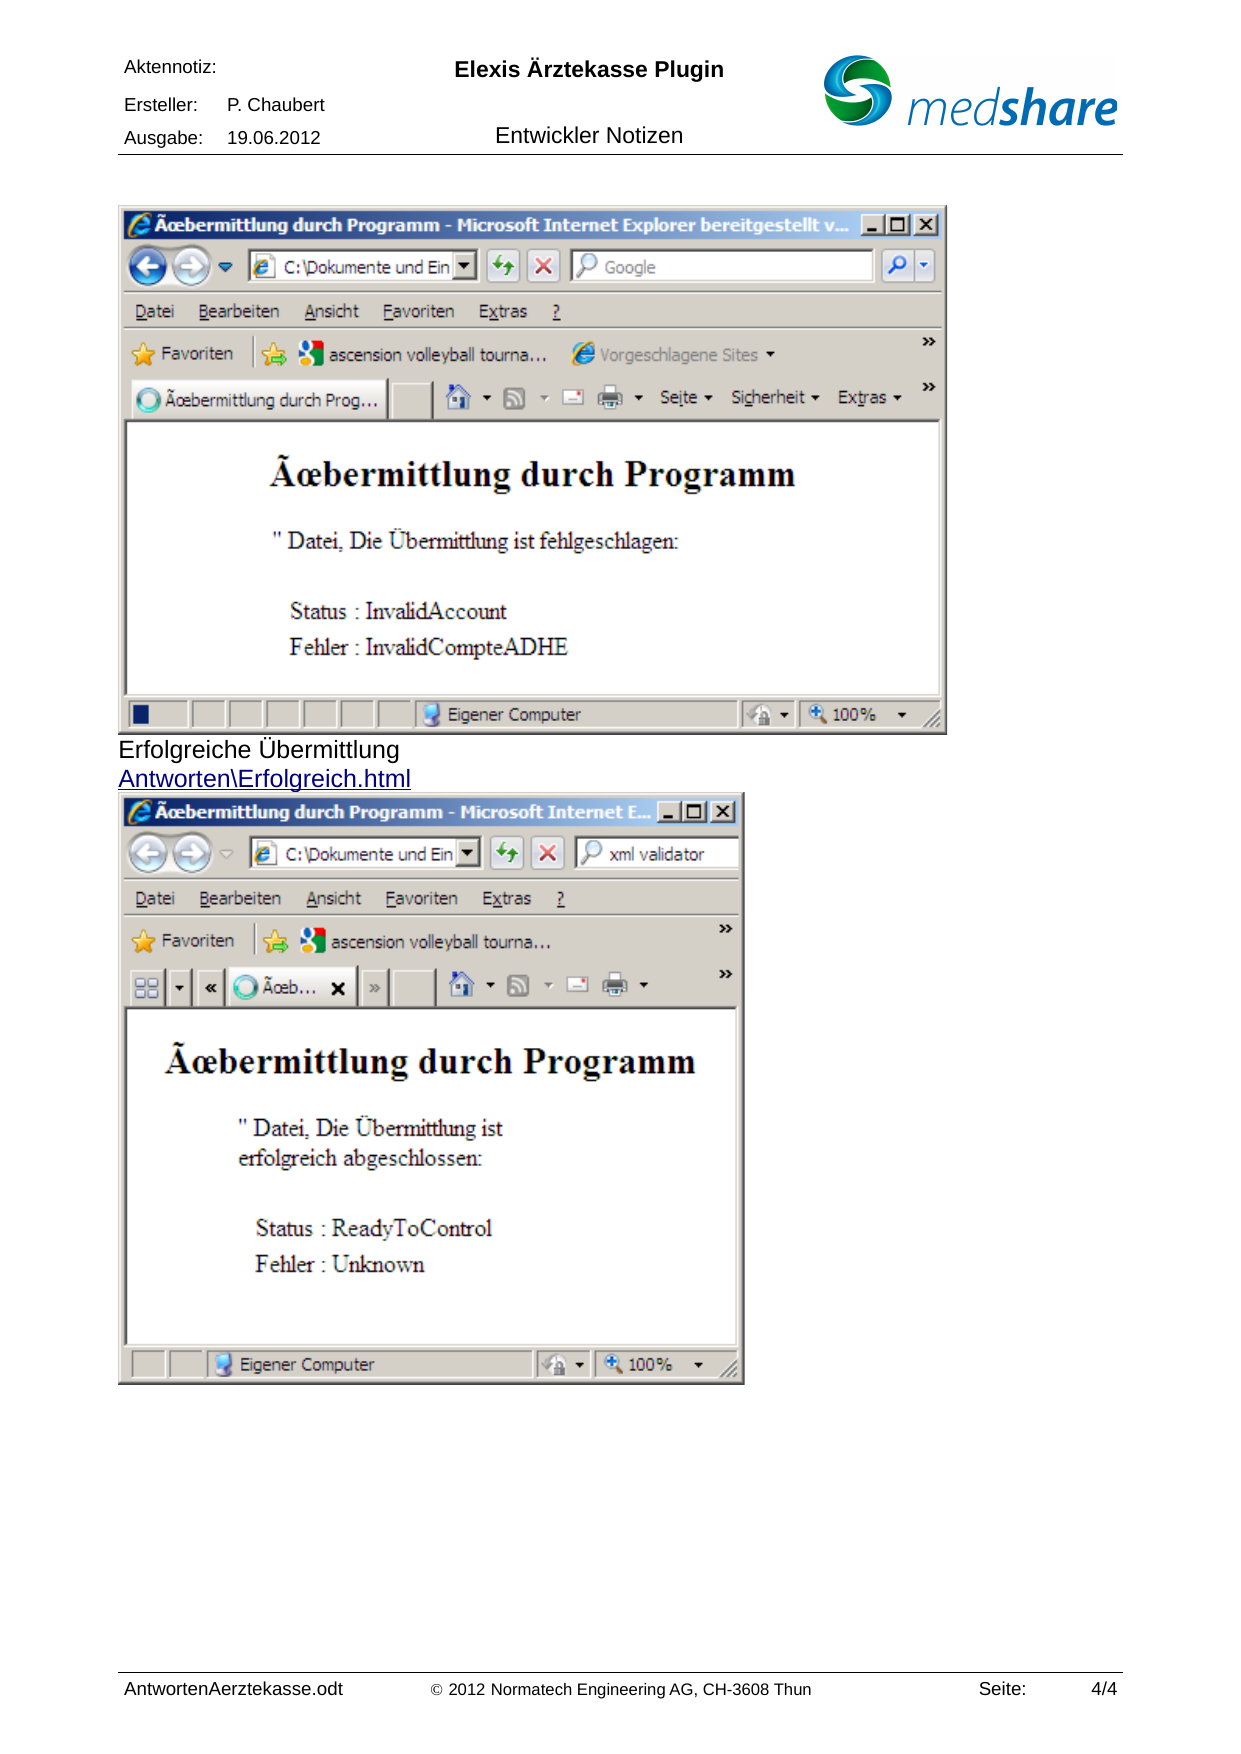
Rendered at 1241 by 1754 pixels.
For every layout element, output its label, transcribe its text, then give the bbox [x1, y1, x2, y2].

picture [118, 205, 948, 735]
text Erfolgreiche Übermittlung [118, 735, 1122, 764]
picture [118, 792, 745, 1385]
text Antworten\Erfolgreich.html [118, 764, 1122, 792]
picture [823, 55, 1118, 126]
